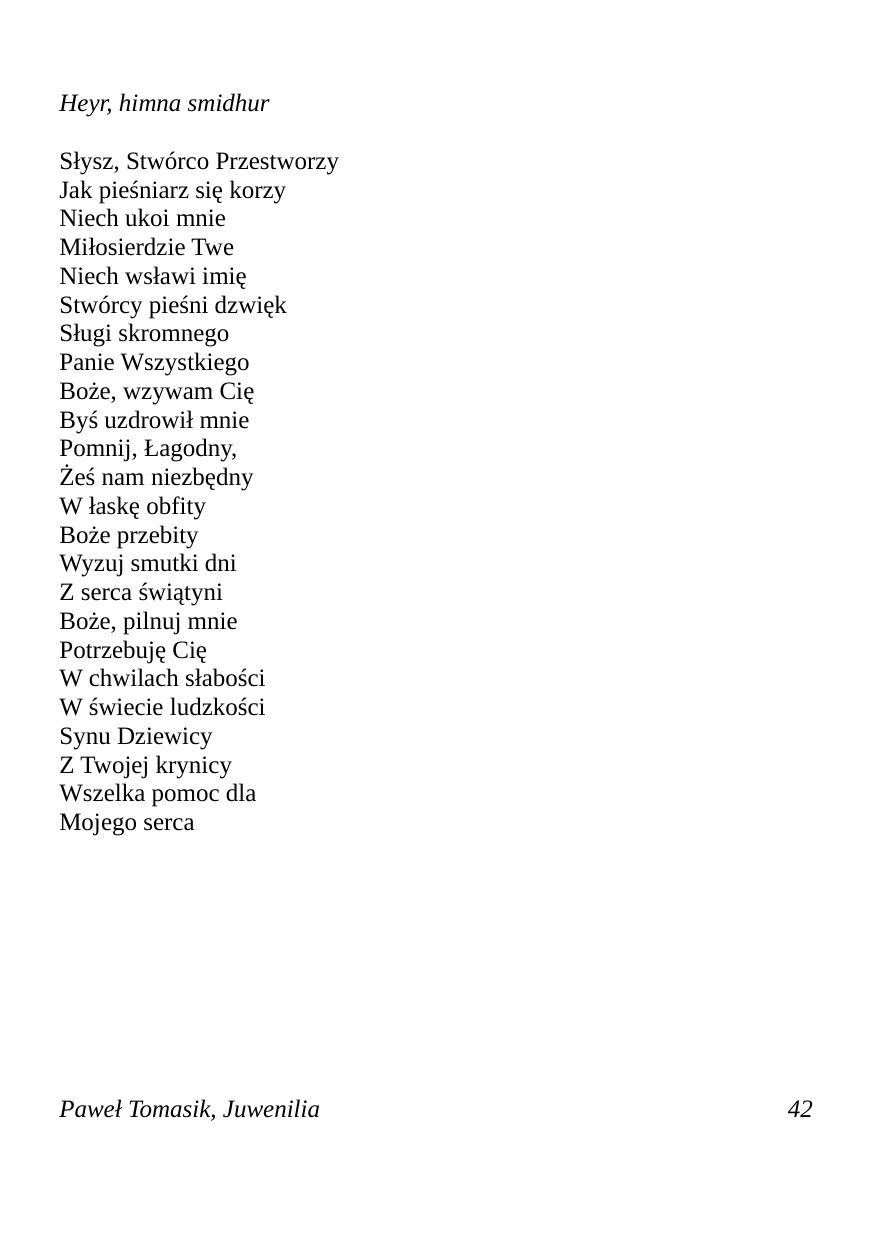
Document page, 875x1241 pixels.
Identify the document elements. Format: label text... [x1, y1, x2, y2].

text Jak pieśniarz się korzy [59, 175, 815, 203]
text Panie Wszystkiego [59, 347, 815, 376]
text Żeś nam niezbędny [59, 462, 815, 491]
text Boże, pilnuj mnie [59, 606, 815, 635]
text Miłosierdzie Twe [59, 232, 815, 261]
text Niech ukoi mnie [59, 203, 815, 232]
text W świecie ludzkości [59, 692, 815, 721]
text W łaskę obfity [59, 491, 815, 520]
text Synu Dziewicy [59, 721, 815, 750]
text Niech wsławi imię [59, 261, 815, 290]
text Pomnij, Łagodny, [59, 433, 815, 462]
text Z Twojej krynicy [59, 750, 815, 778]
text Potrzebuję Cię [59, 635, 815, 663]
text Byś uzdrowił mnie [59, 405, 815, 433]
text Sługi skromnego [59, 318, 815, 347]
text Słysz, Stwórco Przestworzy [59, 146, 815, 175]
text Boże, wzywam Cię [59, 376, 815, 405]
text Stwórcy pieśni dzwięk [59, 290, 815, 318]
text Z serca świątyni [59, 577, 815, 606]
text Wyzuj smutki dni [59, 548, 815, 577]
text Wszelka pomoc dla [59, 778, 815, 807]
text W chwilach słabości [59, 663, 815, 692]
text Mojego serca [59, 807, 815, 836]
text Heyr, himna smidhur [59, 88, 815, 117]
text Boże przebity [59, 520, 815, 548]
